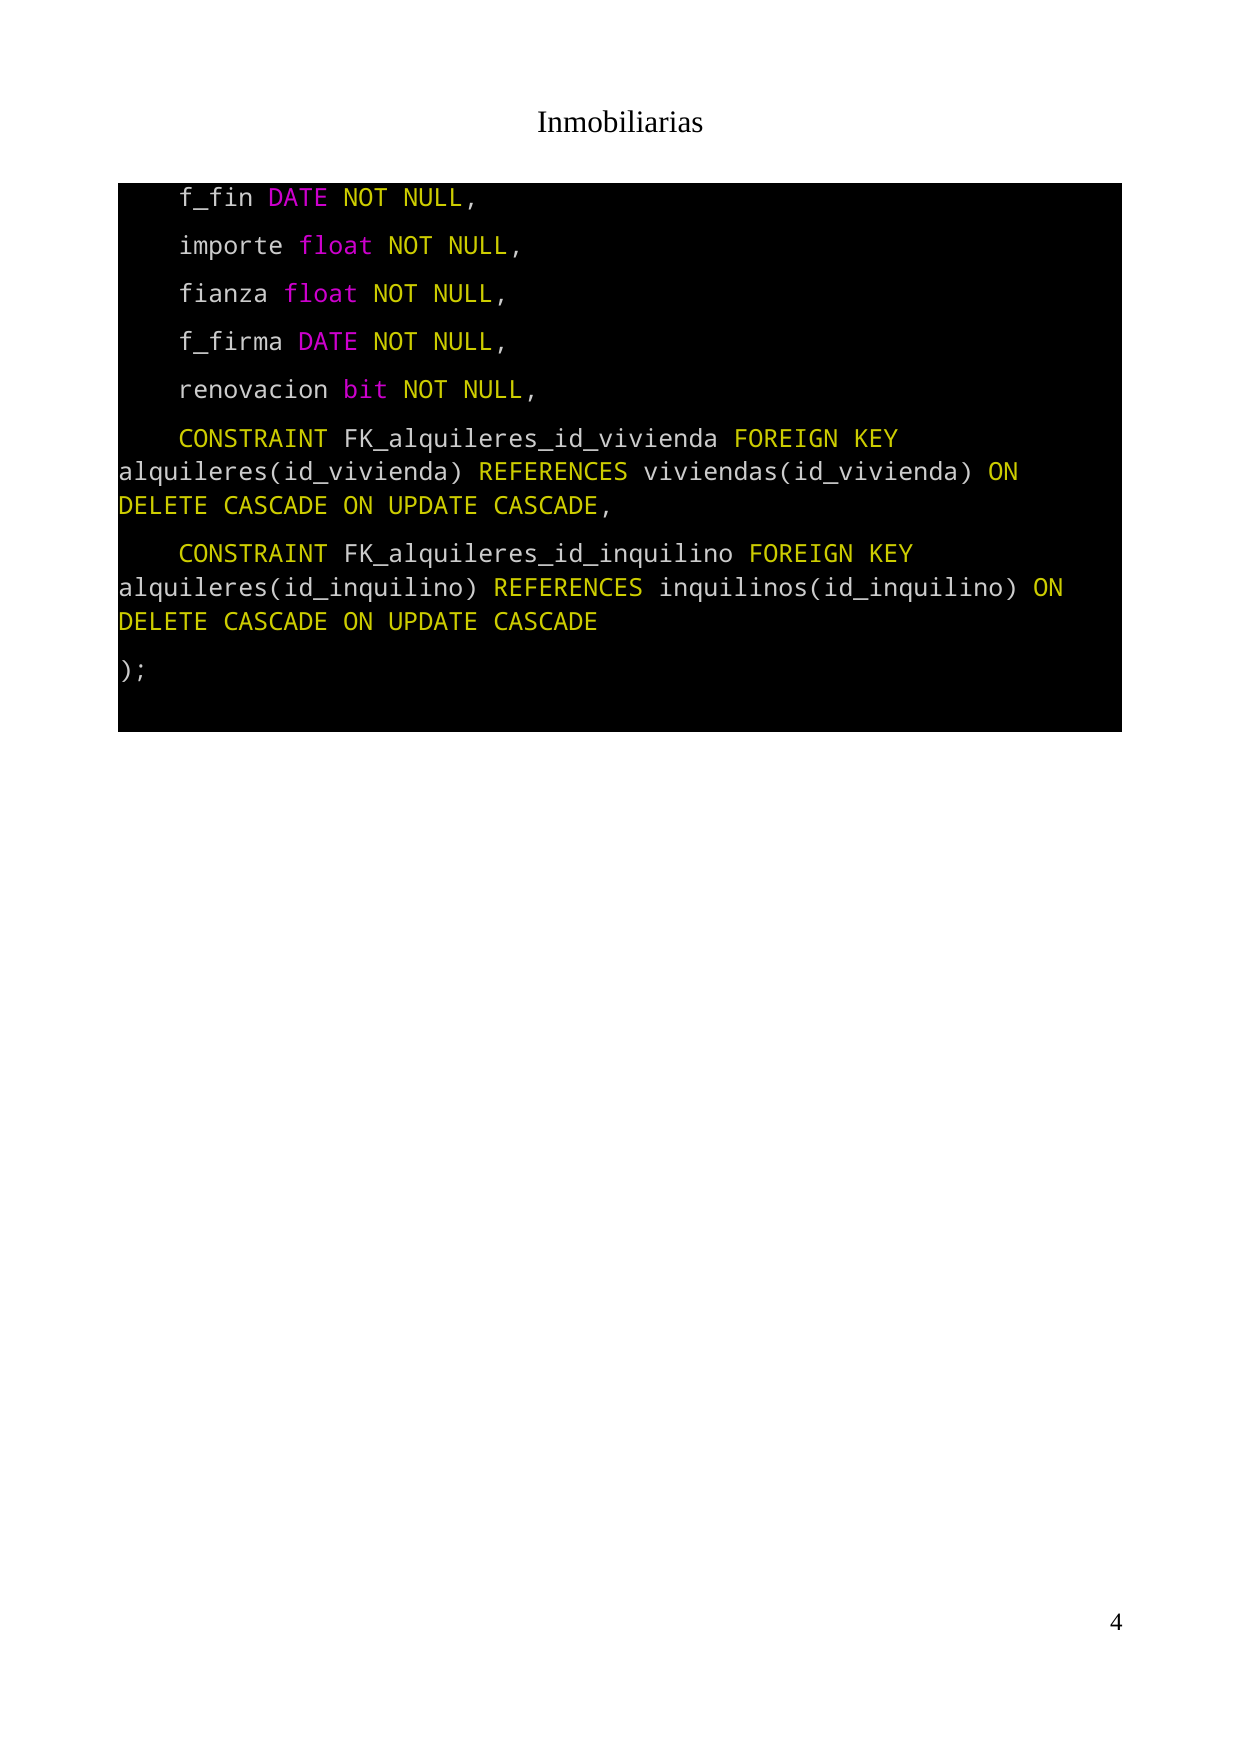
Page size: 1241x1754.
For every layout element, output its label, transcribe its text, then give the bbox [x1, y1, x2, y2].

text renovacion bit NOT NULL, [118, 376, 1122, 405]
text fianza float NOT NULL, [118, 279, 1122, 308]
text ); [118, 655, 1122, 684]
text f_fin DATE NOT NULL, [118, 183, 1122, 212]
text importe float NOT NULL, [118, 231, 1122, 260]
text f_firma DATE NOT NULL, [118, 327, 1122, 357]
text CONSTRAINT FK_alquileres_id_inquilino FOREIGN KEY alquileres(id_inquilino) REFERENCES inquilinos(id_inquilino) ON DELETE CASCADE ON UPDATE CASCADE [118, 539, 1122, 636]
text CONSTRAINT FK_alquileres_id_vivienda FOREIGN KEY alquileres(id_vivienda) REFERENCES viviendas(id_vivienda) ON DELETE CASCADE ON UPDATE CASCADE, [118, 424, 1122, 521]
